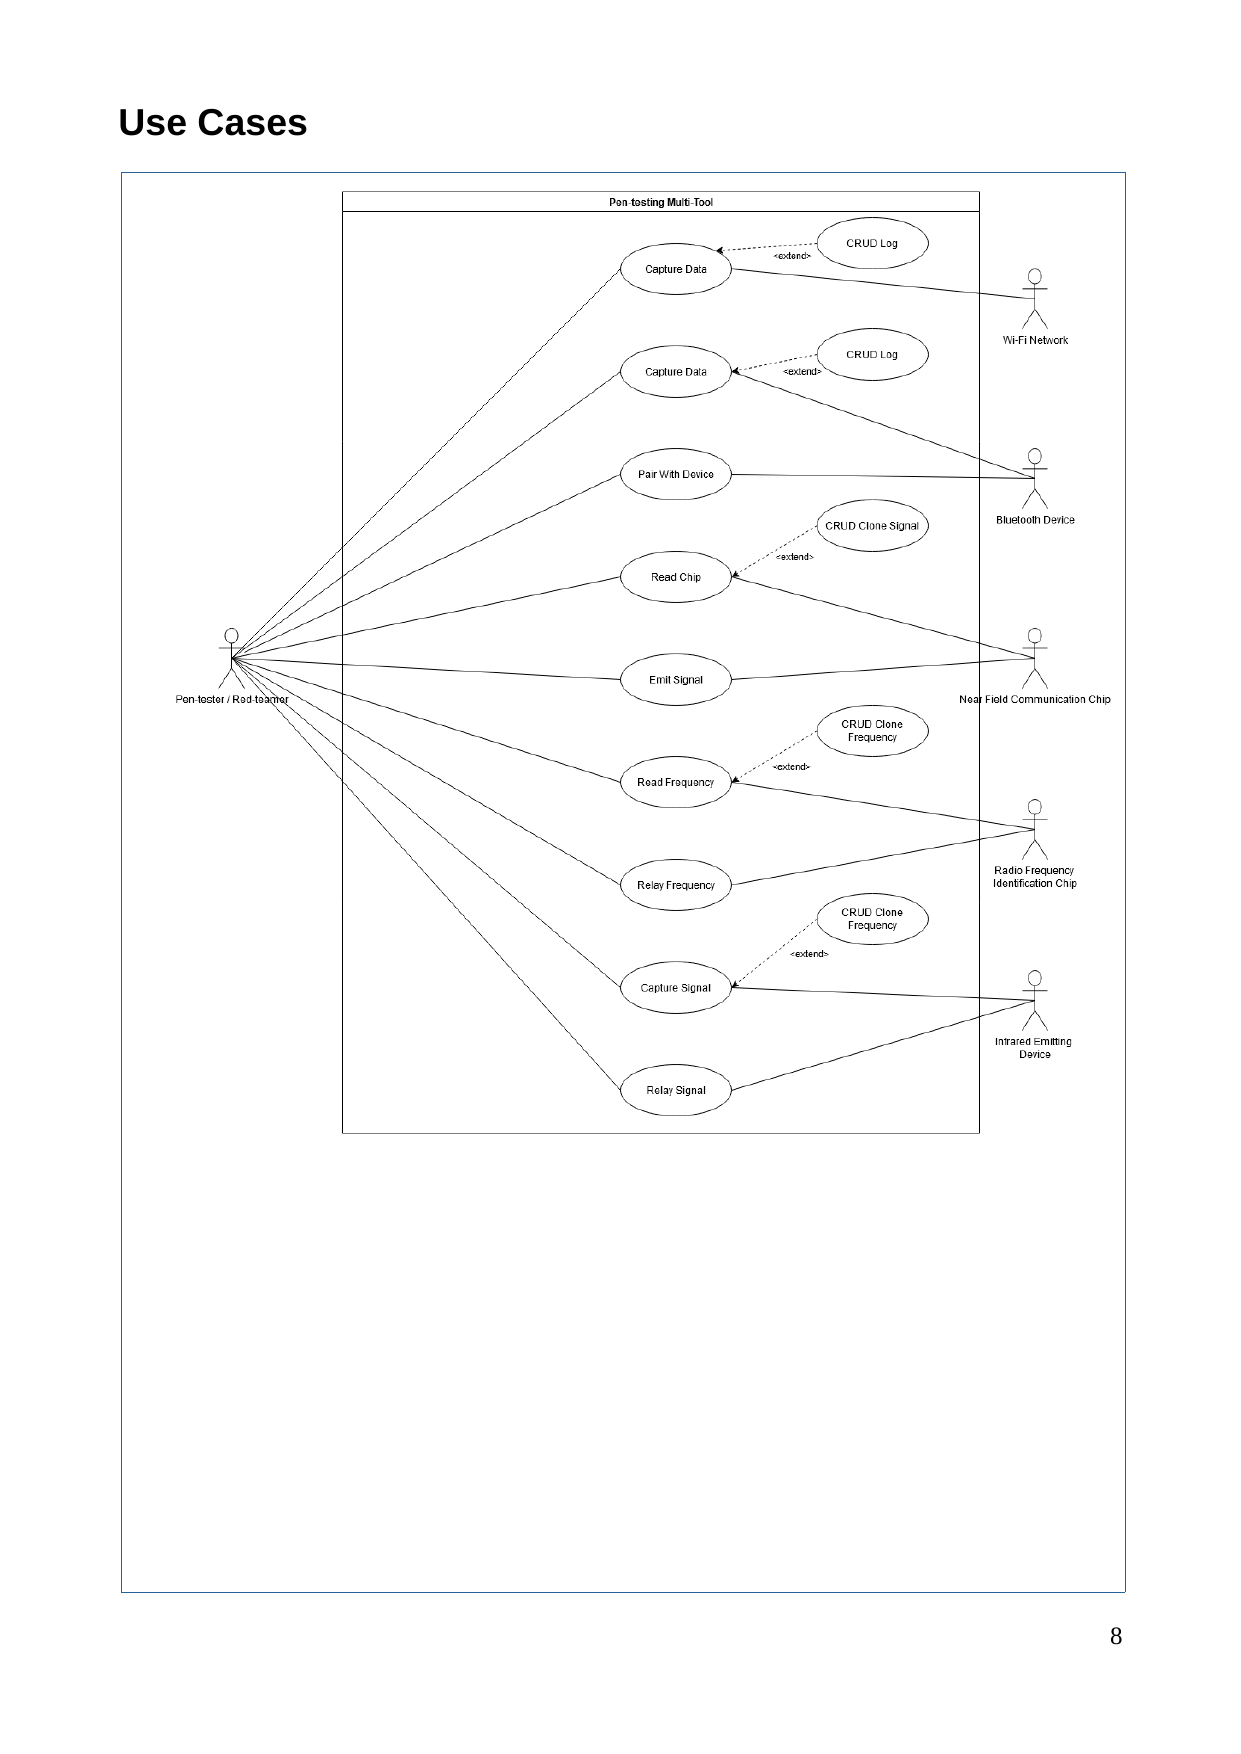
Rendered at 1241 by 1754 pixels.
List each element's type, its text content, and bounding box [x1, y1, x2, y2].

subtitle Use Cases [118, 100, 1122, 143]
picture [124, 174, 1123, 1589]
